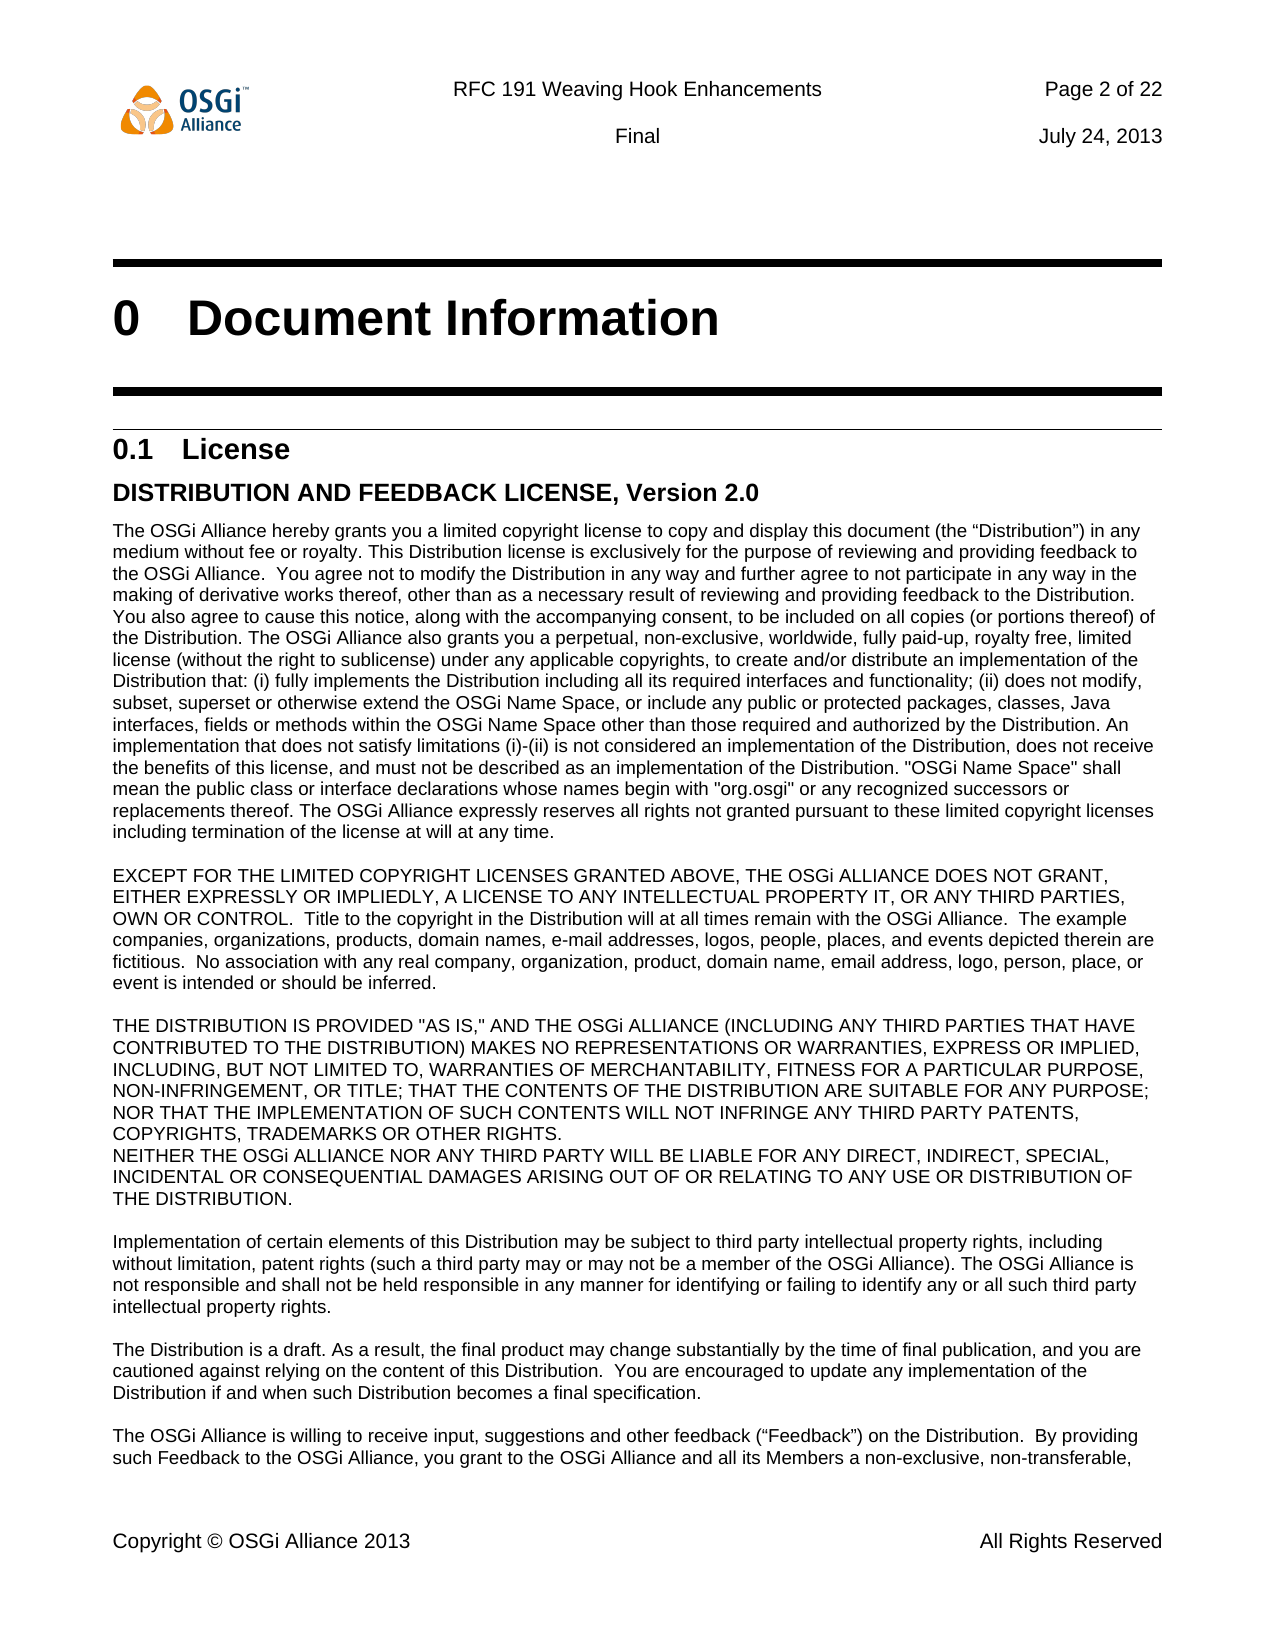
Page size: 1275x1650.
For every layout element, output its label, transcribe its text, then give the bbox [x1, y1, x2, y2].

text The OSGi Alliance hereby grants you a limited copyright license to copy and display this document (the “Distribution”) in any medium without fee or royalty. This Distribution license is exclusively for the purpose of reviewing and providing feedback to the OSGi Alliance. You agree not to modify the Distribution in any way and further agree to not participate in any way in the making of derivative works thereof, other than as a necessary result of reviewing and providing feedback to the Distribution. You also agree to cause this notice, along with the accompanying consent, to be included on all copies (or portions thereof) of the Distribution. The OSGi Alliance also grants you a perpetual, non-exclusive, worldwide, fully paid-up, royalty free, limited license (without the right to sublicense) under any applicable copyrights, to create and/or distribute an implementation of the Distribution that: (i) fully implements the Distribution including all its required interfaces and functionality; (ii) does not modify, subset, superset or otherwise extend the OSGi Name Space, or include any public or protected packages, classes, Java interfaces, fields or methods within the OSGi Name Space other than those required and authorized by the Distribution. An implementation that does not satisfy limitations (i)-(ii) is not considered an implementation of the Distribution, does not receive the benefits of this license, and must not be described as an implementation of the Distribution. "OSGi Name Space" shall mean the public class or interface declarations whose names begin with "org.osgi" or any recognized successors or replacements thereof. The OSGi Alliance expressly reserves all rights not granted pursuant to these limited copyright licenses including termination of the license at will at any time. [112, 519, 1162, 843]
text NEITHER THE OSGi ALLIANCE NOR ANY THIRD PARTY WILL BE LIABLE FOR ANY DIRECT, INDIRECT, SPECIAL, INCIDENTAL OR CONSEQUENTIAL DAMAGES ARISING OUT OF OR RELATING TO ANY USE OR DISTRIBUTION OF THE DISTRIBUTION. [112, 1145, 1162, 1209]
text DISTRIBUTION AND FEEDBACK LICENSE, Version 2.0 [112, 478, 1162, 507]
subtitle Document Information [112, 260, 1162, 396]
text The Distribution is a draft. As a result, the final product may change substantially by the time of final publication, and you are cautioned against relying on the content of this Distribution. You are encouraged to update any implementation of the Distribution if and when such Distribution becomes a final specification. [112, 1339, 1162, 1403]
text THE DISTRIBUTION IS PROVIDED "AS IS," AND THE OSGi ALLIANCE (INCLUDING ANY THIRD PARTIES THAT HAVE CONTRIBUTED TO THE DISTRIBUTION) MAKES NO REPRESENTATIONS OR WARRANTIES, EXPRESS OR IMPLIED, INCLUDING, BUT NOT LIMITED TO, WARRANTIES OF MERCHANTABILITY, FITNESS FOR A PARTICULAR PURPOSE, NON-INFRINGEMENT, OR TITLE; THAT THE CONTENTS OF THE DISTRIBUTION ARE SUITABLE FOR ANY PURPOSE; NOR THAT THE IMPLEMENTATION OF SUCH CONTENTS WILL NOT INFRINGE ANY THIRD PARTY PATENTS, COPYRIGHTS, TRADEMARKS OR OTHER RIGHTS. [112, 1015, 1162, 1145]
text Implementation of certain elements of this Distribution may be subject to third party intellectual property rights, including without limitation, patent rights (such a third party may or may not be a member of the OSGi Alliance). The OSGi Alliance is not responsible and shall not be held responsible in any manner for identifying or failing to identify any or all such third party intellectual property rights. [112, 1231, 1162, 1317]
picture [113, 78, 257, 142]
text EXCEPT FOR THE LIMITED COPYRIGHT LICENSES GRANTED ABOVE, THE OSGi ALLIANCE DOES NOT GRANT, EITHER EXPRESSLY OR IMPLIEDLY, A LICENSE TO ANY INTELLECTUAL PROPERTY IT, OR ANY THIRD PARTIES, OWN OR CONTROL. Title to the copyright in the Distribution will at all times remain with the OSGi Alliance. The example companies, organizations, products, domain names, e-mail addresses, logos, people, places, and events depicted therein are fictitious. No association with any real company, organization, product, domain name, email address, logo, person, place, or event is intended or should be inferred. [112, 864, 1162, 994]
subtitle License [112, 430, 1162, 466]
text The OSGi Alliance is willing to receive input, suggestions and other feedback (“Feedback”) on the Distribution. By providing such Feedback to the OSGi Alliance, you grant to the OSGi Alliance and all its Members a non-exclusive, non-transferable, [112, 1425, 1162, 1468]
